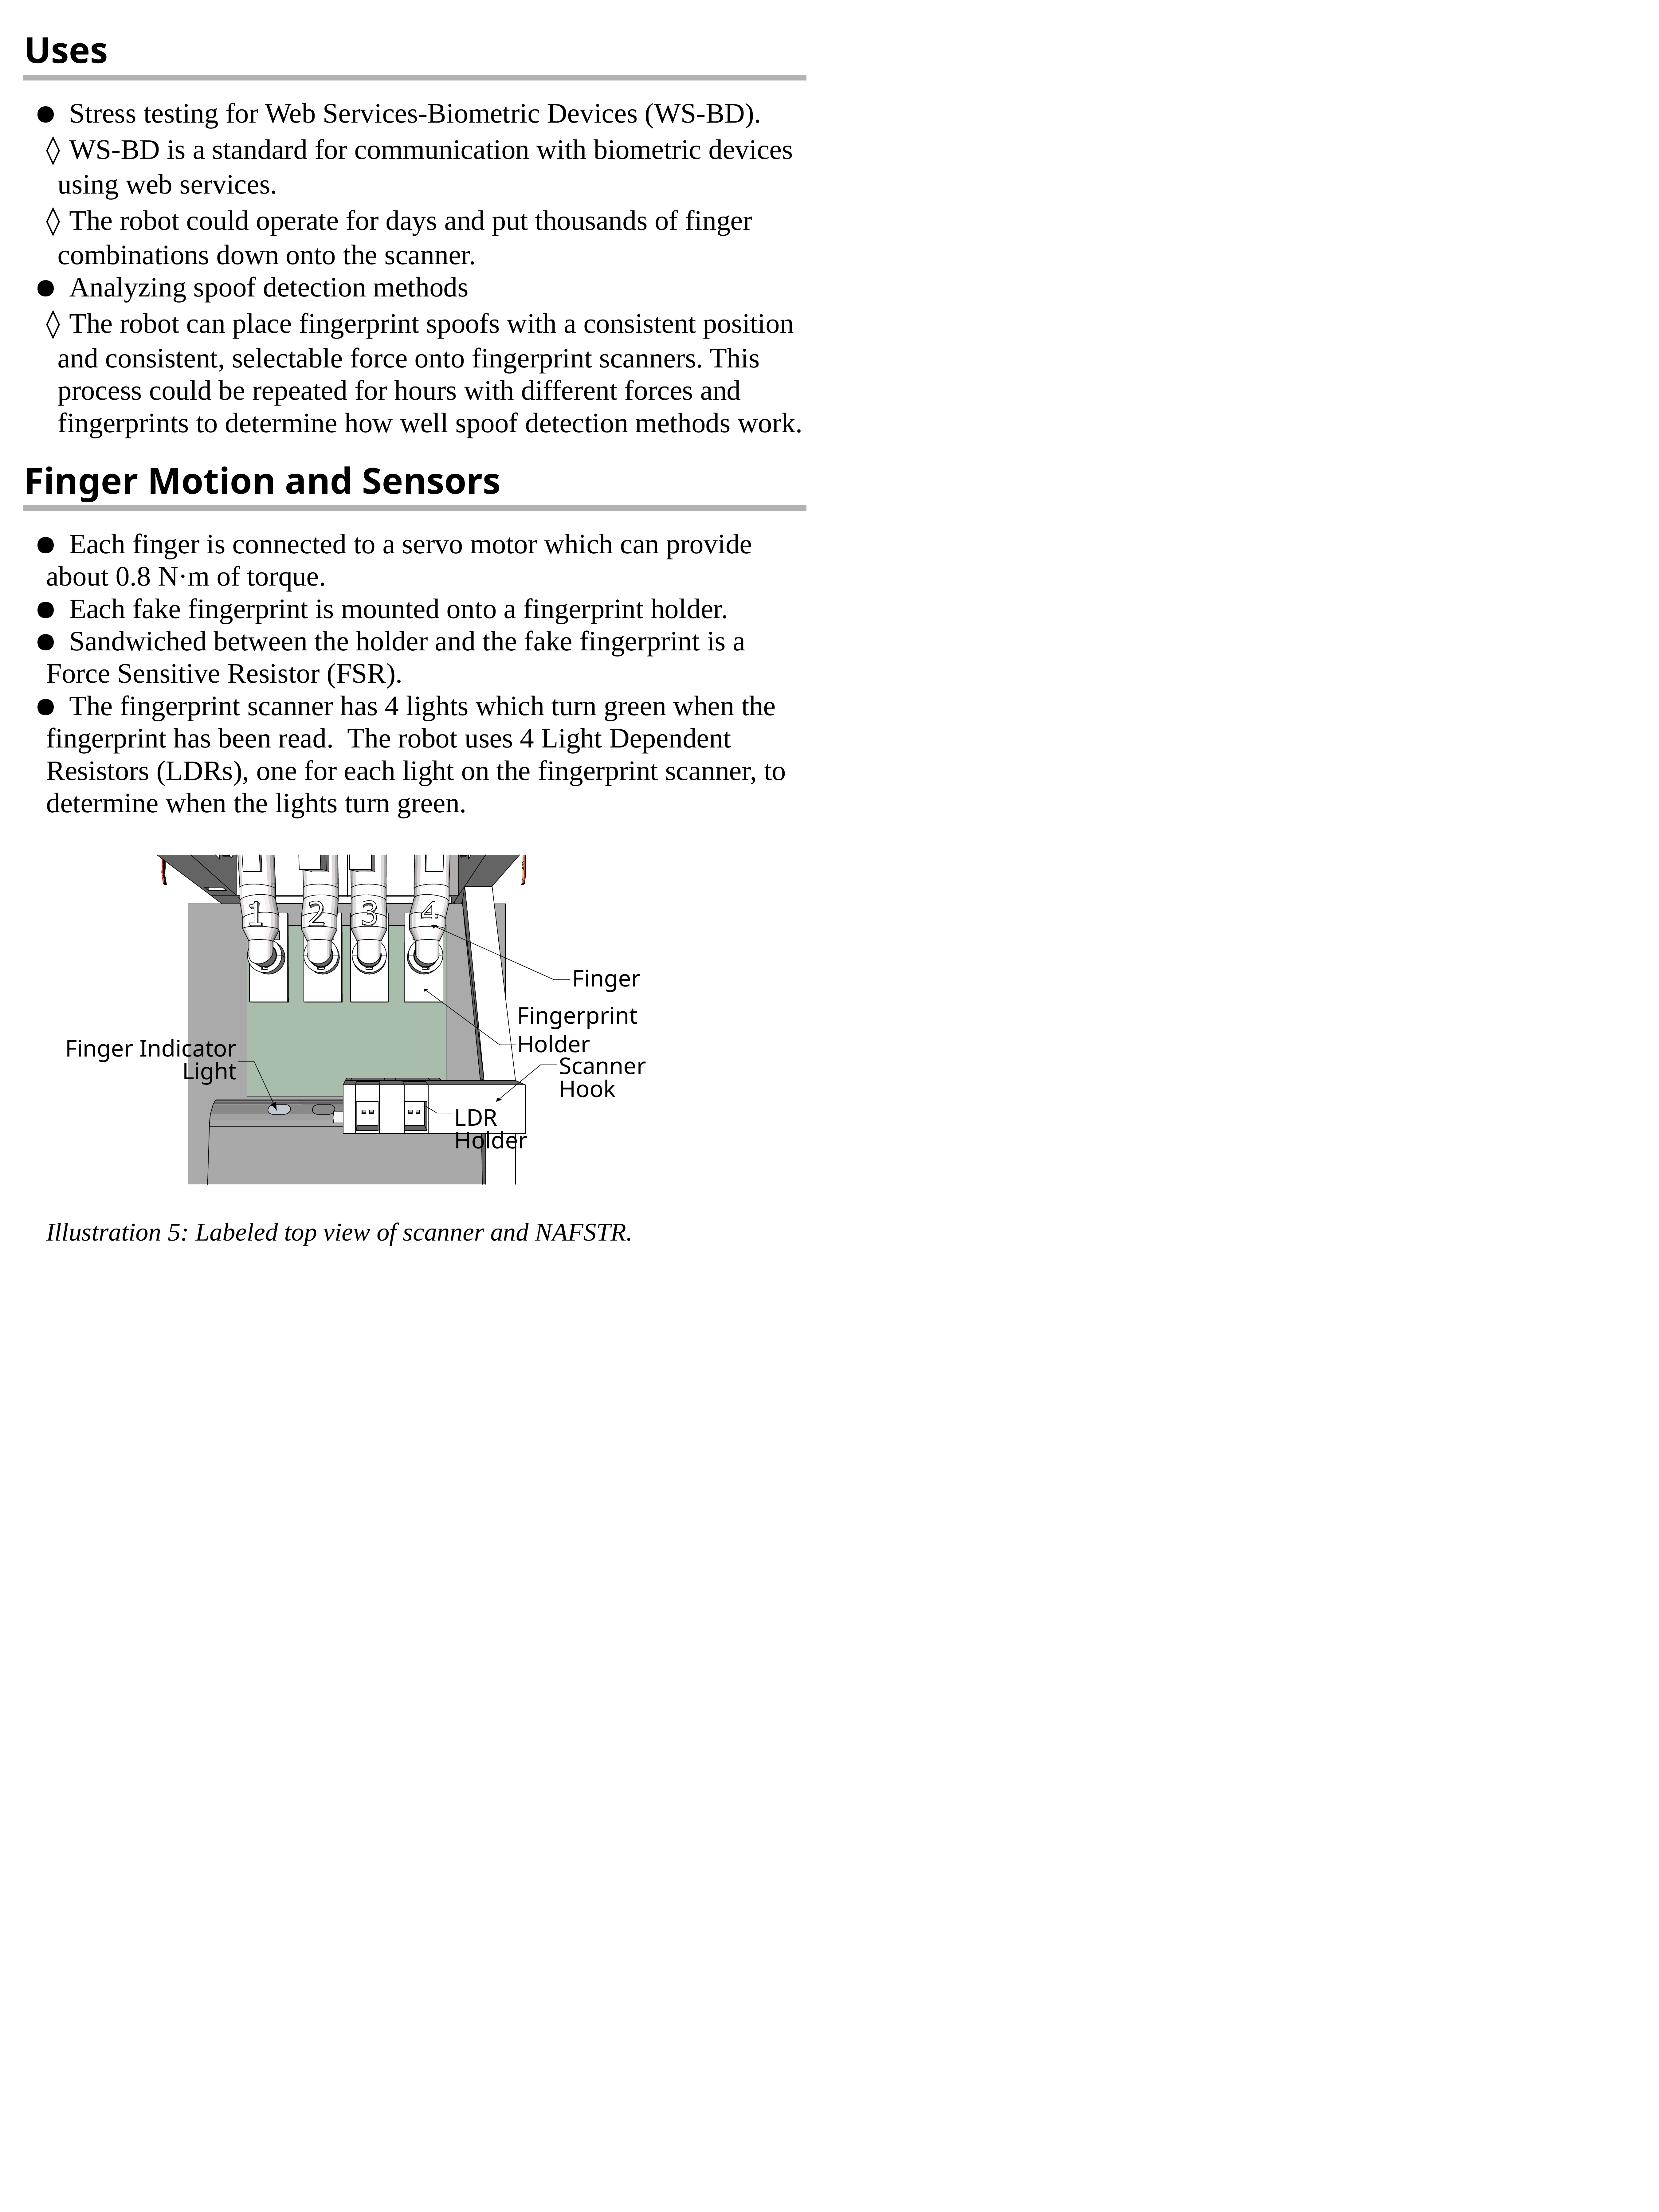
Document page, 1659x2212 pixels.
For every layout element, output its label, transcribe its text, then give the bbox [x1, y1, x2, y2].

list WS-BD is a standard for communication with biometric devices using web services. [46, 129, 806, 200]
list Analyzing spoof detection methods [34, 270, 806, 303]
list The fingerprint scanner has 4 lights which turn green when the fingerprint has been read. The robot uses 4 Light Dependent Resistors (LDRs), one for each light on the fingerprint scanner, to determine when the lights turn green. [34, 689, 806, 1246]
list Stress testing for Web Services-Biometric Devices (WS-BD). [34, 96, 806, 129]
list Each fake fingerprint is mounted onto a fingerprint holder. [34, 592, 806, 624]
subtitle Uses [23, 24, 806, 75]
list The robot could operate for days and put thousands of finger combinations down onto the scanner. [46, 200, 806, 270]
list Sandwiched between the holder and the fake fingerprint is a Force Sensitive Resistor (FSR). [34, 624, 806, 689]
list Illustration 5: Labeled top view of scanner and NAFSTR. [46, 822, 672, 1246]
list Each finger is connected to a servo motor which can provide about 0.8 N·m of torque. [34, 527, 806, 592]
subtitle Finger Motion and Sensors [23, 454, 806, 505]
list The robot can place fingerprint spoofs with a consistent position and consistent, selectable force onto fingerprint scanners. This process could be repeated for hours with different forces and fingerprints to determine how well spoof detection methods work. [46, 303, 806, 438]
